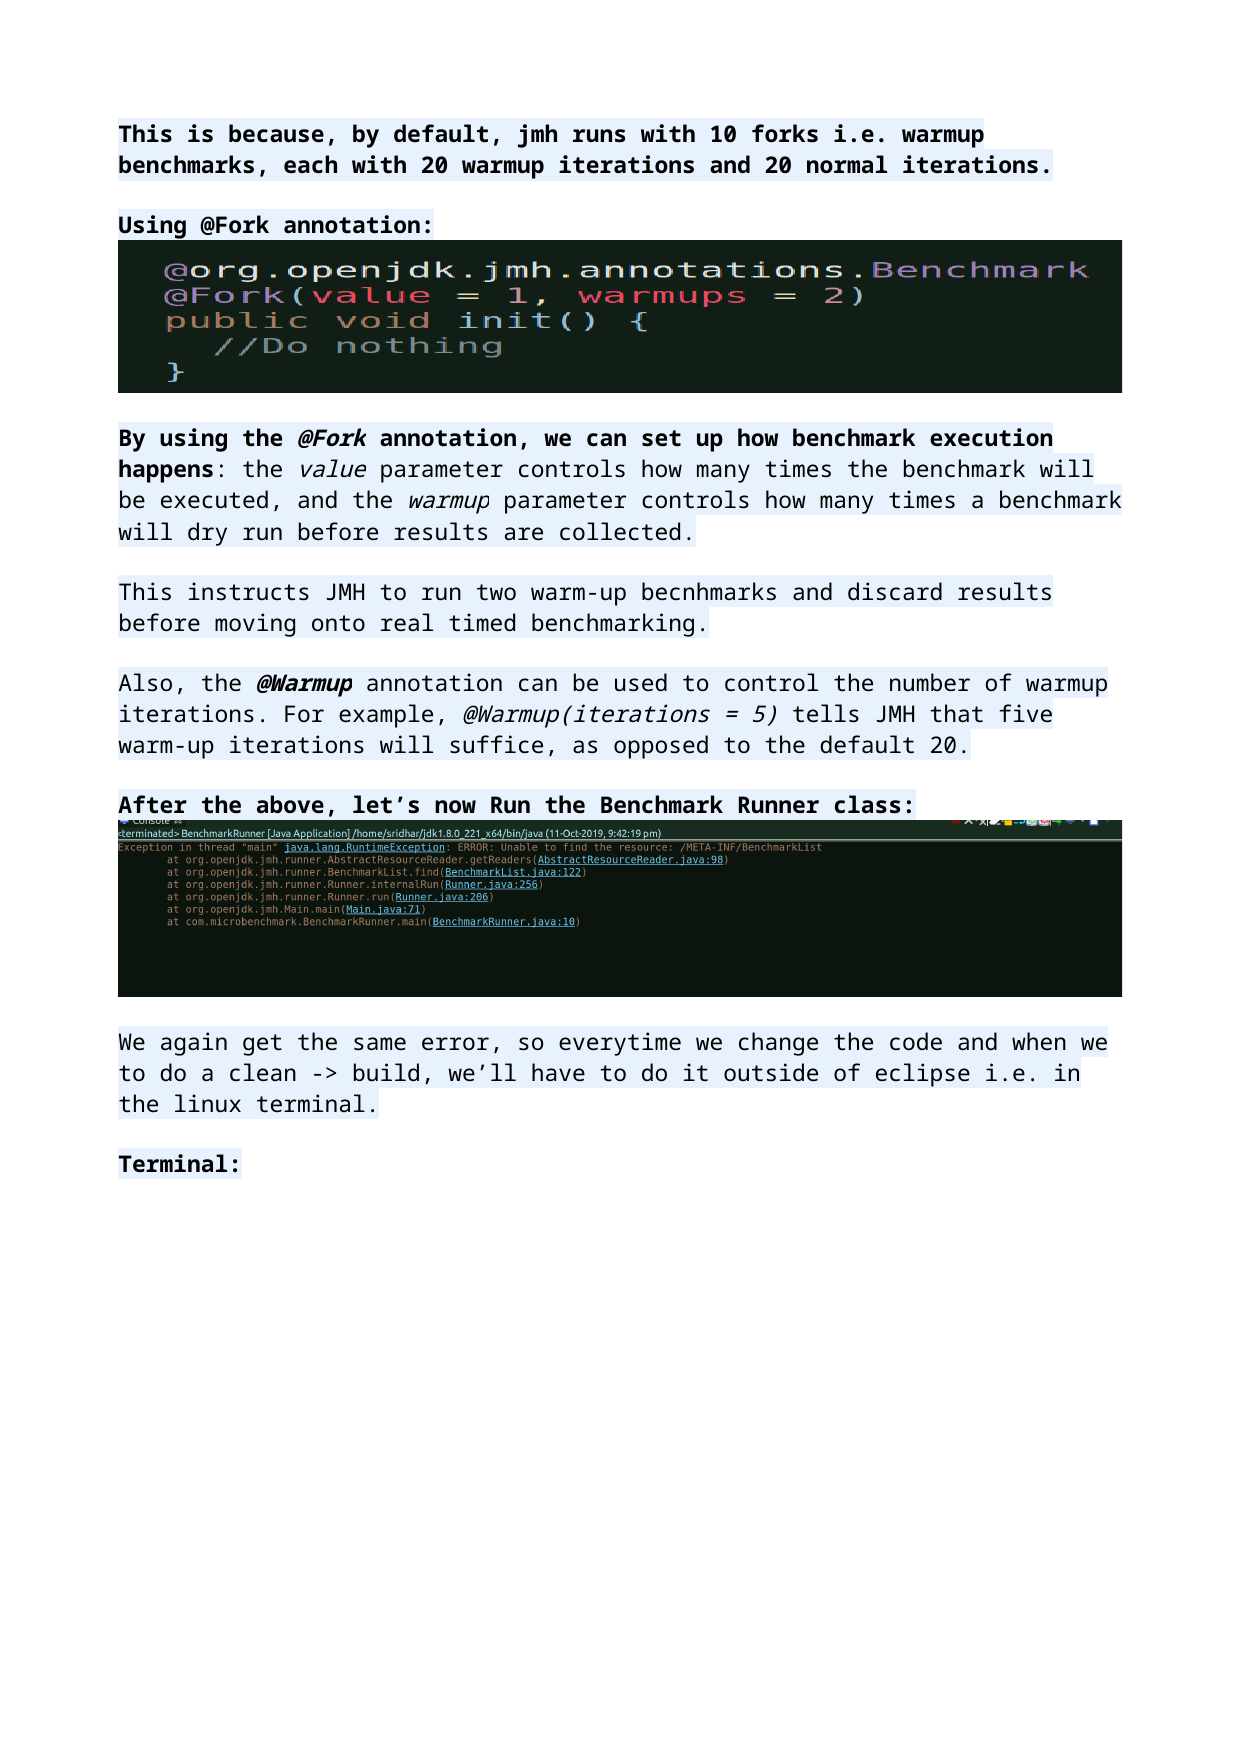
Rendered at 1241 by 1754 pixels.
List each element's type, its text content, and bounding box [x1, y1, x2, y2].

text Terminal: [118, 1148, 1122, 1179]
picture [118, 240, 1123, 393]
text After the above, let’s now Run the Benchmark Runner class: [118, 789, 1122, 820]
text This instructs JMH to run two warm-up becnhmarks and discard results before moving onto real timed benchmarking. [118, 575, 1122, 638]
text This is because, by default, jmh runs with 10 forks i.e. warmup benchmarks, each with 20 warmup iterations and 20 normal iterations. [118, 118, 1122, 181]
text We again get the same error, so everytime we change the code and when we to do a clean -> build, we’ll have to do it outside of eclipse i.e. in the linux terminal. [118, 1026, 1122, 1119]
picture [118, 820, 1123, 997]
text Using @Fork annotation: [118, 209, 1122, 240]
text By using the @Fork annotation, we can set up how benchmark execution happens: the value parameter controls how many times the benchmark will be executed, and the warmup parameter controls how many times a benchmark will dry run before results are collected. [118, 422, 1122, 547]
text Also, the @Warmup annotation can be used to control the number of warmup iterations. For example, @Warmup(iterations = 5) tells JMH that five warm-up iterations will suffice, as opposed to the default 20. [118, 667, 1122, 760]
